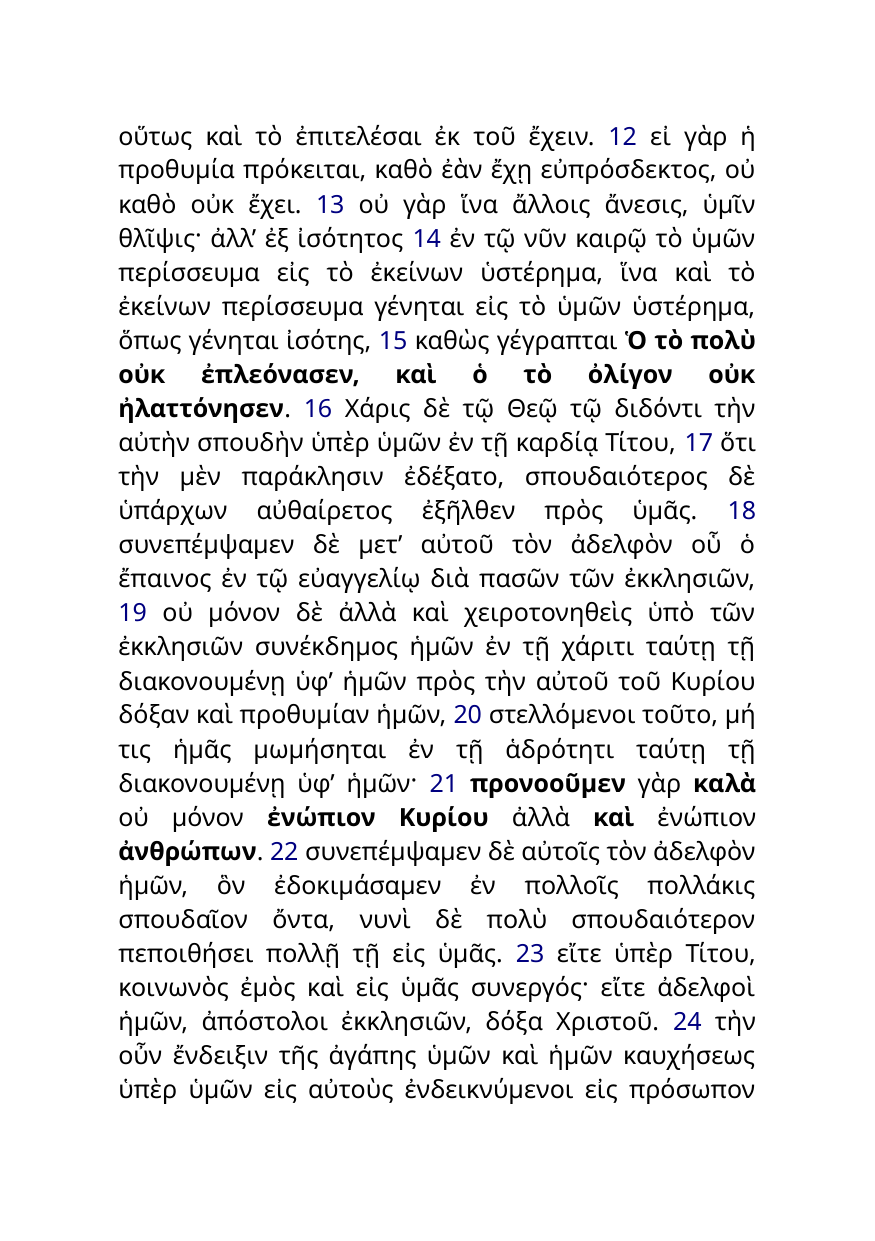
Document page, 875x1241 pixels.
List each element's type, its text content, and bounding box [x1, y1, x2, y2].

text οὕτως καὶ τὸ ἐπιτελέσαι ἐκ τοῦ ἔχειν. 12 εἰ γὰρ ἡ προθυμία πρόκειται, καθὸ ἐὰν ἔχῃ εὐπρόσδεκτος, οὐ καθὸ οὐκ ἔχει. 13 οὐ γὰρ ἵνα ἄλλοις ἄνεσις, ὑμῖν θλῖψις· ἀλλ’ ἐξ ἰσότητος 14 ἐν τῷ νῦν καιρῷ τὸ ὑμῶν περίσσευμα εἰς τὸ ἐκείνων ὑστέρημα, ἵνα καὶ τὸ ἐκείνων περίσσευμα γένηται εἰς τὸ ὑμῶν ὑστέρημα, ὅπως γένηται ἰσότης, 15 καθὼς γέγραπται Ὁ τὸ πολὺ οὐκ ἐπλεόνασεν, καὶ ὁ τὸ ὀλίγον οὐκ ἠλαττόνησεν. 16 Χάρις δὲ τῷ Θεῷ τῷ διδόντι τὴν αὐτὴν σπουδὴν ὑπὲρ ὑμῶν ἐν τῇ καρδίᾳ Τίτου, 17 ὅτι τὴν μὲν παράκλησιν ἐδέξατο, σπουδαιότερος δὲ ὑπάρχων αὐθαίρετος ἐξῆλθεν πρὸς ὑμᾶς. 18 συνεπέμψαμεν δὲ μετ’ αὐτοῦ τὸν ἀδελφὸν οὗ ὁ ἔπαινος ἐν τῷ εὐαγγελίῳ διὰ πασῶν τῶν ἐκκλησιῶν, 19 οὐ μόνον δὲ ἀλλὰ καὶ χειροτονηθεὶς ὑπὸ τῶν ἐκκλησιῶν συνέκδημος ἡμῶν ἐν τῇ χάριτι ταύτῃ τῇ διακονουμένῃ ὑφ’ ἡμῶν πρὸς τὴν αὐτοῦ τοῦ Κυρίου δόξαν καὶ προθυμίαν ἡμῶν, 20 στελλόμενοι τοῦτο, μή τις ἡμᾶς μωμήσηται ἐν τῇ ἁδρότητι ταύτῃ τῇ διακονουμένῃ ὑφ’ ἡμῶν· 21 προνοοῦμεν γὰρ καλὰ οὐ μόνον ἐνώπιον Κυρίου ἀλλὰ καὶ ἐνώπιον ἀνθρώπων. 22 συνεπέμψαμεν δὲ αὐτοῖς τὸν ἀδελφὸν ἡμῶν, ὃν ἐδοκιμάσαμεν ἐν πολλοῖς πολλάκις σπουδαῖον ὄντα, νυνὶ δὲ πολὺ σπουδαιότερον πεποιθήσει πολλῇ τῇ εἰς ὑμᾶς. 23 εἴτε ὑπὲρ Τίτου, κοινωνὸς ἐμὸς καὶ εἰς ὑμᾶς συνεργός· εἴτε ἀδελφοὶ ἡμῶν, ἀπόστολοι ἐκκλησιῶν, δόξα Χριστοῦ. 24 τὴν οὖν ἔνδειξιν τῆς ἀγάπης ὑμῶν καὶ ἡμῶν καυχήσεως ὑπὲρ ὑμῶν εἰς αὐτοὺς ἐνδεικνύμενοι εἰς πρόσωπον [118, 118, 756, 1106]
